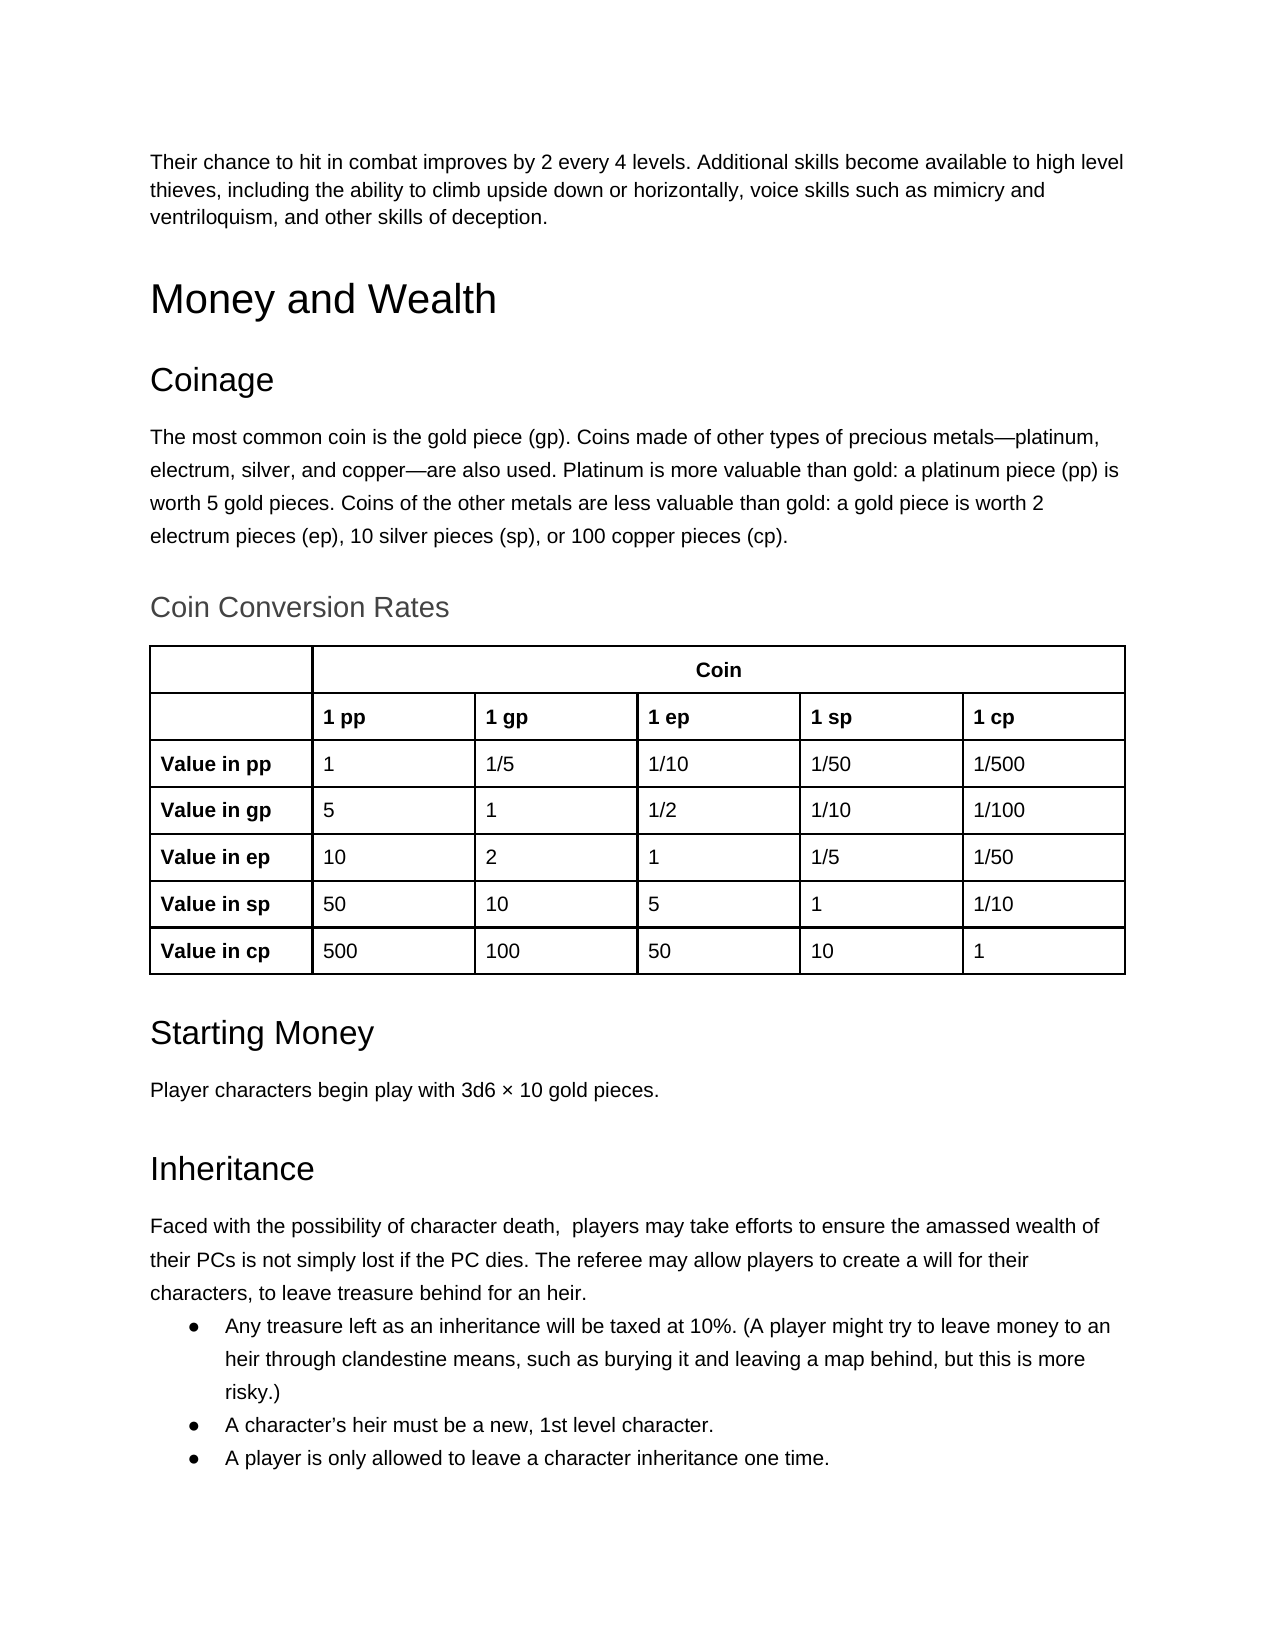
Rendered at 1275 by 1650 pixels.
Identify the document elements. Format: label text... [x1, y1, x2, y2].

table_cell 500 [314, 929, 474, 973]
table_header [151, 647, 311, 692]
table_header Coin [314, 647, 1124, 692]
table_cell 1/50 [801, 741, 962, 786]
table_cell 1 [964, 929, 1124, 973]
table_cell 1/10 [801, 788, 962, 833]
table_cell 1 sp [801, 694, 962, 739]
table_cell Value in pp [151, 741, 311, 786]
table_cell 1 pp [314, 694, 474, 739]
table_cell Value in cp [151, 929, 311, 973]
list A player is only allowed to leave a character inheritance one time. [187, 1446, 1125, 1469]
table_cell 1 [639, 835, 799, 879]
table_cell 1/5 [801, 835, 962, 879]
table_cell Value in ep [151, 835, 311, 879]
subtitle Starting Money [150, 1013, 1125, 1051]
table_cell Value in sp [151, 882, 311, 926]
table_cell 1/5 [476, 741, 636, 786]
subtitle Money and Wealth [150, 274, 1125, 322]
table_cell 1 gp [476, 694, 636, 739]
table_cell 50 [314, 882, 474, 926]
table_cell 50 [639, 929, 799, 973]
table_cell 1/100 [964, 788, 1124, 833]
table_cell 1/50 [964, 835, 1124, 879]
table_cell 10 [314, 835, 474, 879]
text Faced with the possibility of character death, players may take efforts to ensure the amassed wealth of their PCs is not simply lost if the PC dies. The referee may allow players to create a will for their characters, to leave treasure behind for an heir. [150, 1214, 1125, 1304]
table_cell 1/500 [964, 741, 1124, 786]
subtitle Coinage [150, 359, 1125, 398]
table_cell 10 [476, 882, 636, 926]
table_cell 1 cp [964, 694, 1124, 739]
table_cell 2 [476, 835, 636, 879]
subtitle Inheritance [150, 1149, 1125, 1187]
table_cell Value in gp [151, 788, 311, 833]
list Any treasure left as an inheritance will be taxed at 10%. (A player might try to leave money to an heir through clandestine means, such as burying it and leaving a map behind, but this is more risky.) [187, 1313, 1125, 1403]
table_cell 1 ep [639, 694, 799, 739]
list A character’s heir must be a new, 1st level character. [187, 1412, 1125, 1436]
text Player characters begin play with 3d6 × 10 gold pieces. [150, 1078, 1125, 1102]
table_cell 10 [801, 929, 962, 973]
table_cell 1/2 [639, 788, 799, 833]
subtitle Coin Conversion Rates [150, 591, 1125, 624]
table_cell 5 [314, 788, 474, 833]
table_cell 100 [476, 929, 636, 973]
text Their chance to hit in combat improves by 2 every 4 levels. Additional skills become available to high level thieves, including the ability to climb upside down or horizontally, voice skills such as mimicry and ventriloquism, and other skills of deception. [150, 150, 1125, 229]
table_cell 1 [476, 788, 636, 833]
table_cell 1 [314, 741, 474, 786]
table_cell [151, 694, 311, 739]
text The most common coin is the gold piece (gp). Coins made of other types of precious metals—platinum, electrum, silver, and copper—are also used. Platinum is more valuable than gold: a platinum piece (pp) is worth 5 gold pieces. Coins of the other metals are less valuable than gold: a gold piece is worth 2 electrum pieces (ep), 10 silver pieces (sp), or 100 copper pieces (cp). [150, 425, 1125, 548]
table_cell 1 [801, 882, 962, 926]
table_cell 5 [639, 882, 799, 926]
table_cell 1/10 [639, 741, 799, 786]
table_cell 1/10 [964, 882, 1124, 926]
